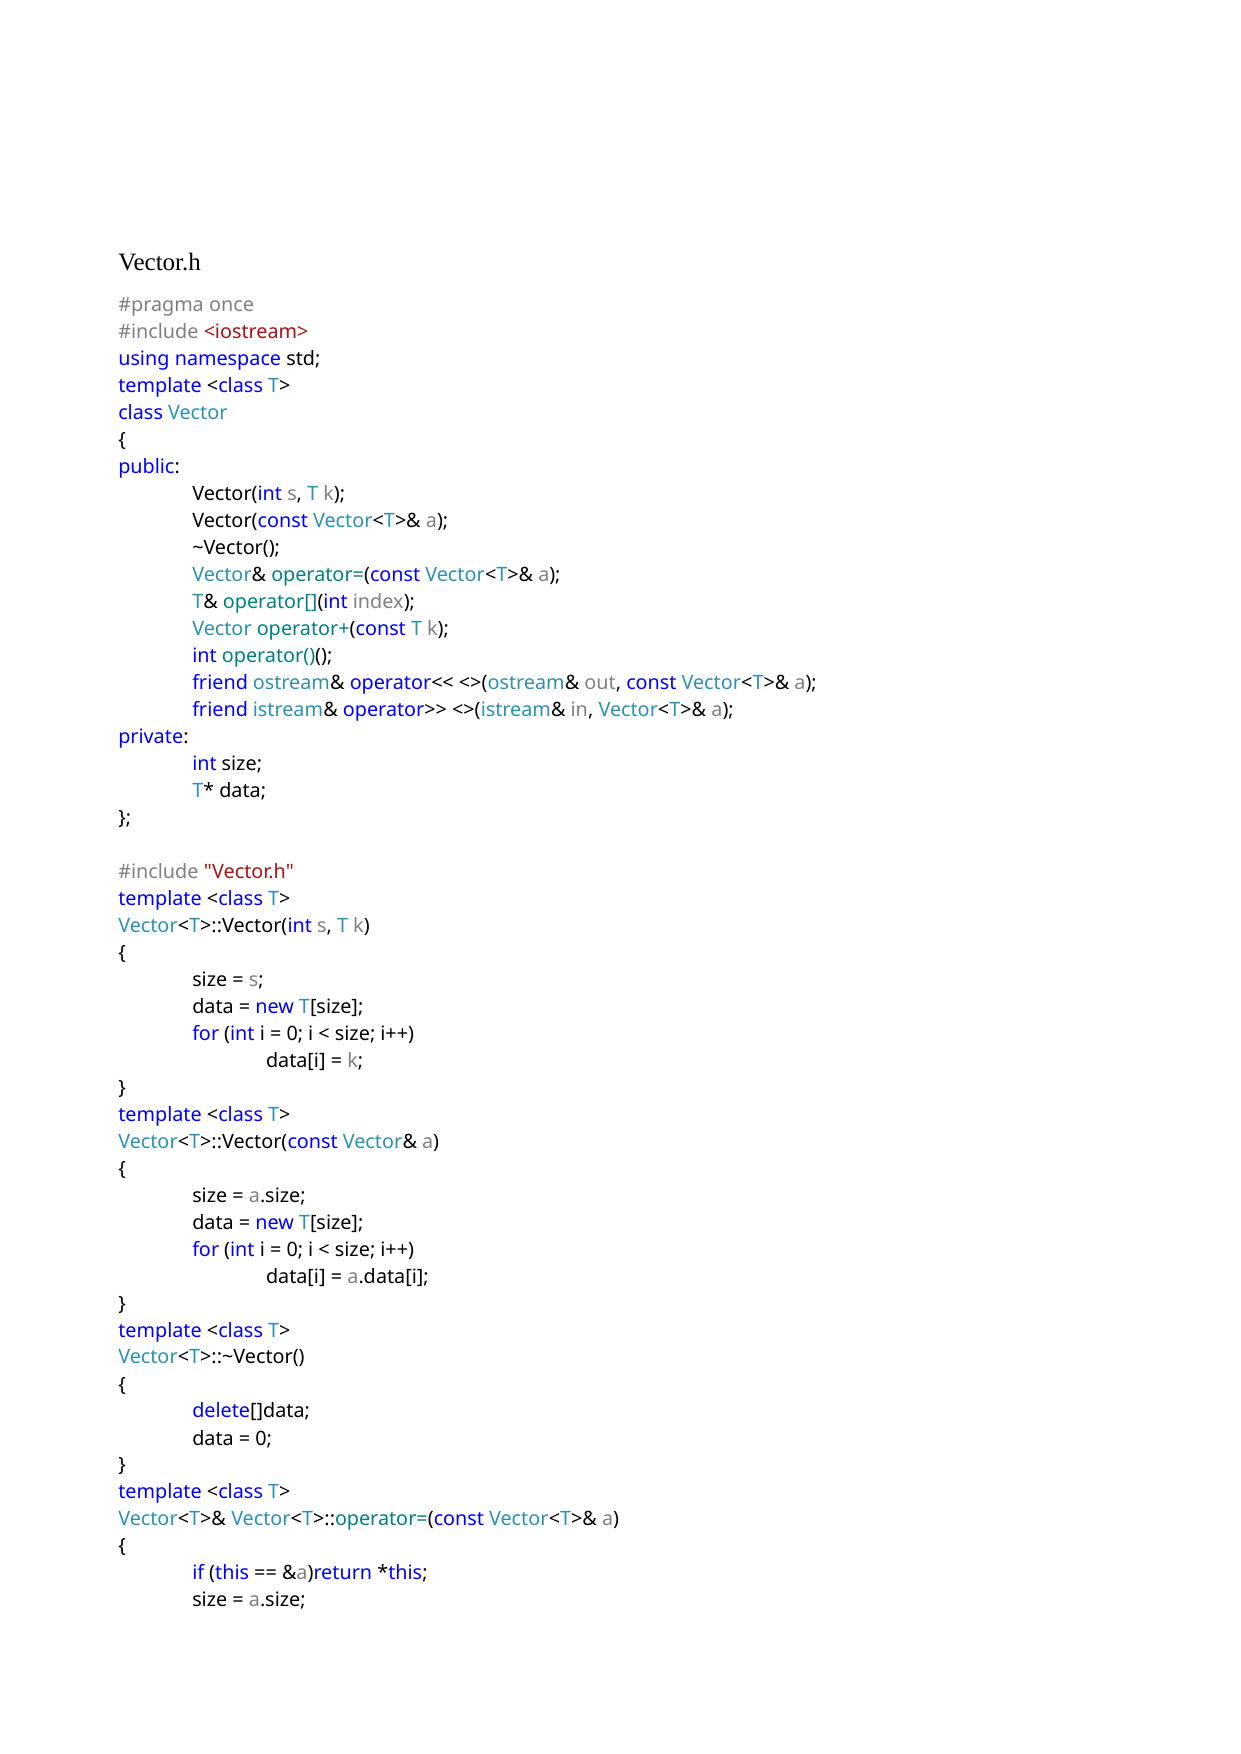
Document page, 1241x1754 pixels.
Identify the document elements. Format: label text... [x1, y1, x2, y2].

text T& operator[](int index); [118, 587, 1122, 614]
text { [118, 1154, 1122, 1181]
text template <class T> [118, 1100, 1122, 1127]
text template <class T> [118, 884, 1122, 911]
text } [118, 1451, 1122, 1478]
text using namespace std; [118, 344, 1122, 372]
text for (int i = 0; i < size; i++) [118, 1019, 1122, 1046]
text size = a.size; [118, 1181, 1122, 1208]
text template <class T> [118, 1316, 1122, 1343]
text Vector operator+(const T k); [118, 614, 1122, 641]
text size = s; [118, 965, 1122, 992]
text data[i] = k; [118, 1046, 1122, 1073]
text Vector& operator=(const Vector<T>& a); [118, 560, 1122, 587]
text delete[]data; [118, 1397, 1122, 1424]
text if (this == &a)return *this; [118, 1559, 1122, 1586]
text }; [118, 803, 1122, 830]
text template <class T> [118, 372, 1122, 398]
text Vector<T>& Vector<T>::operator=(const Vector<T>& a) [118, 1505, 1122, 1532]
text { [118, 938, 1122, 965]
text friend ostream& operator<< <>(ostream& out, const Vector<T>& a); [118, 668, 1122, 695]
text Vector<T>::~Vector() [118, 1343, 1122, 1370]
text data = new T[size]; [118, 1208, 1122, 1235]
text { [118, 1532, 1122, 1559]
text class Vector [118, 398, 1122, 426]
text Vector(const Vector<T>& a); [118, 506, 1122, 533]
text friend istream& operator>> <>(istream& in, Vector<T>& a); [118, 695, 1122, 722]
text private: [118, 722, 1122, 749]
text } [118, 1289, 1122, 1316]
text data = new T[size]; [118, 992, 1122, 1019]
text Vector<T>::Vector(int s, T k) [118, 911, 1122, 938]
text { [118, 426, 1122, 452]
text #pragma once [118, 291, 1122, 318]
text ~Vector(); [118, 533, 1122, 560]
text size = a.size; [118, 1586, 1122, 1613]
text T* data; [118, 776, 1122, 803]
text #include <iostream> [118, 318, 1122, 344]
text Vector<T>::Vector(const Vector& a) [118, 1127, 1122, 1154]
text #include "Vector.h" [118, 857, 1122, 884]
text { [118, 1370, 1122, 1397]
text int operator()(); [118, 641, 1122, 668]
text Vector.h [118, 247, 1122, 276]
text int size; [118, 749, 1122, 776]
text Vector(int s, T k); [118, 479, 1122, 506]
text data[i] = a.data[i]; [118, 1262, 1122, 1289]
text public: [118, 452, 1122, 479]
text for (int i = 0; i < size; i++) [118, 1235, 1122, 1262]
text template <class T> [118, 1478, 1122, 1505]
text } [118, 1073, 1122, 1100]
text data = 0; [118, 1424, 1122, 1451]
